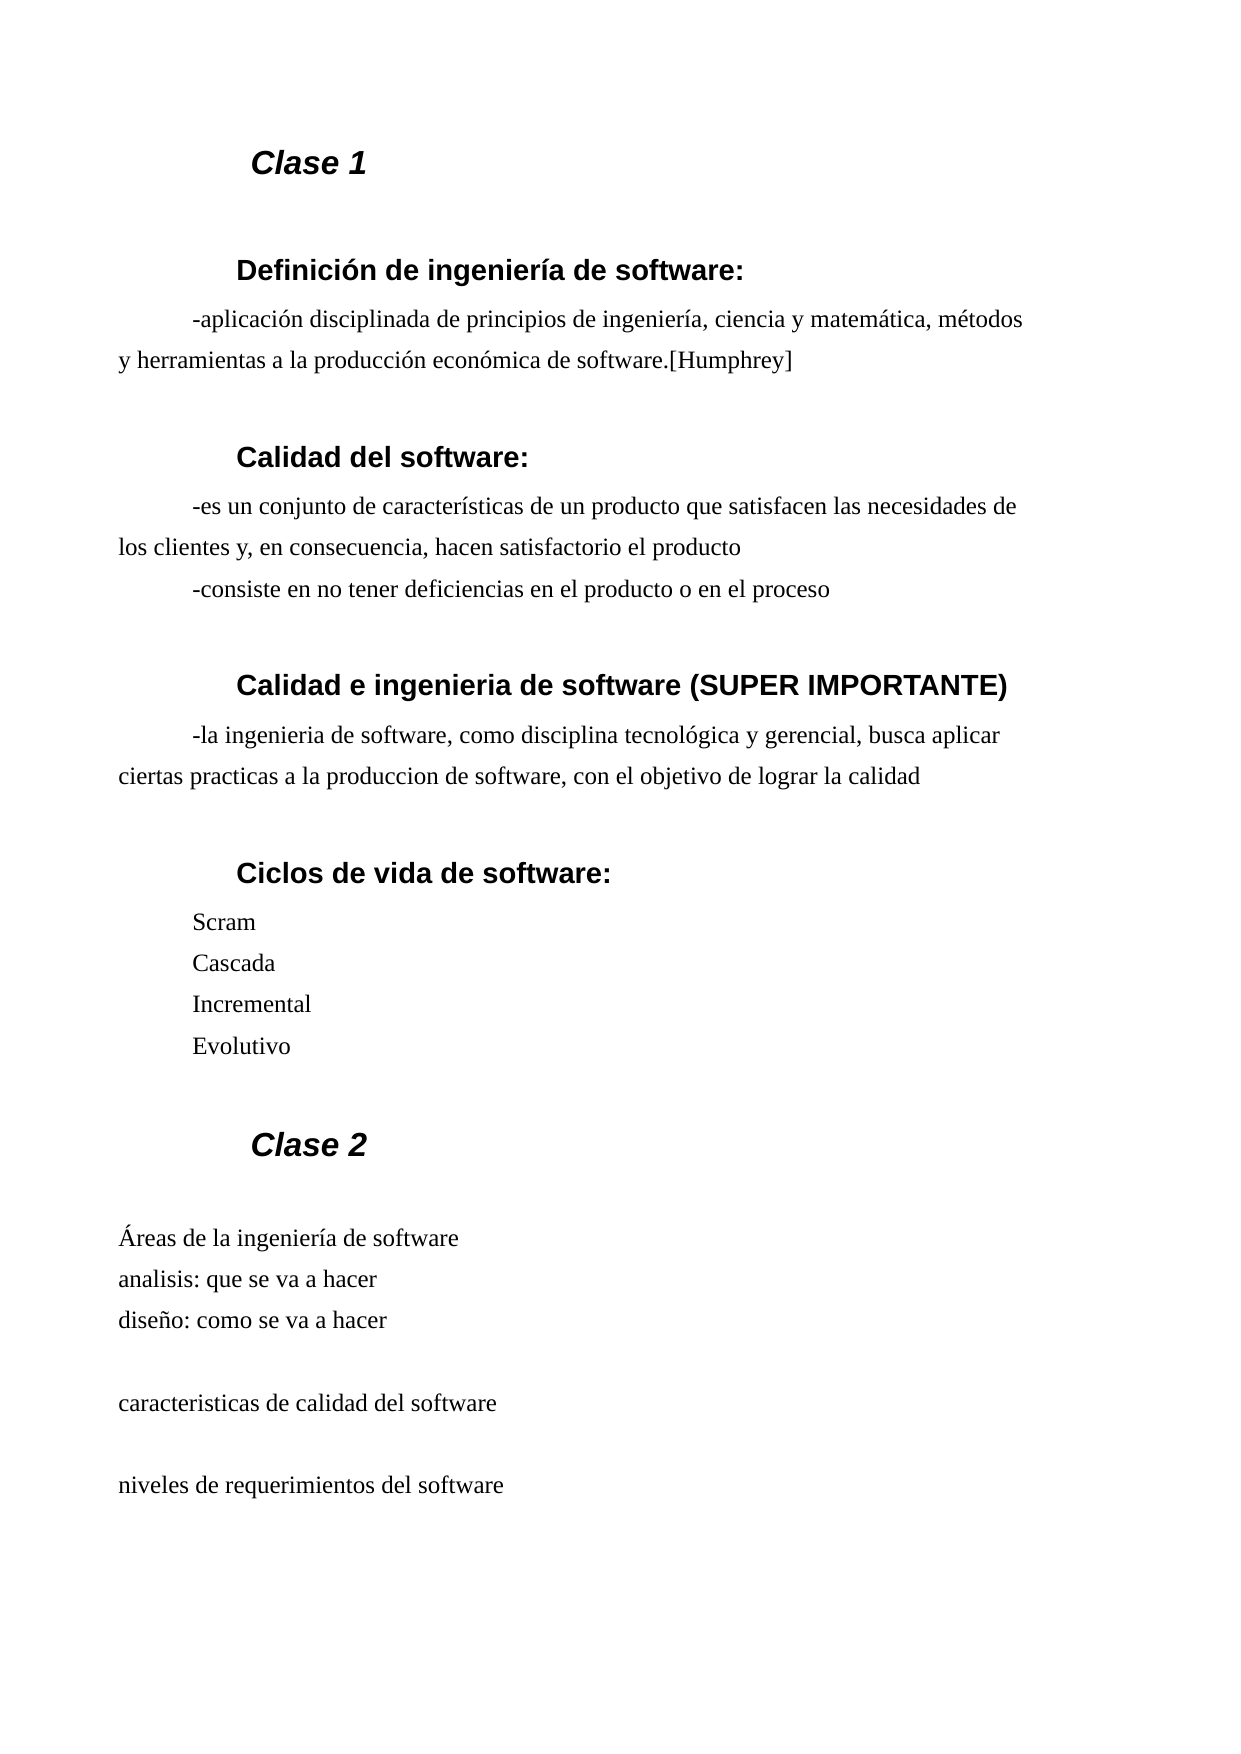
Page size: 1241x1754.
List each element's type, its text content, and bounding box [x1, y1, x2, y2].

text Cascada [118, 948, 1122, 977]
text Evolutivo [118, 1031, 1122, 1059]
text -aplicación disciplinada de principios de ingeniería, ciencia y matemática, métodos [118, 304, 1122, 333]
text niveles de requerimientos del software [118, 1470, 1122, 1499]
text -la ingenieria de software, como disciplina tecnológica y gerencial, busca aplicar [118, 720, 1122, 748]
text Incremental [118, 989, 1122, 1018]
subtitle Clase 2 [250, 1126, 1122, 1164]
subtitle Ciclos de vida de software: [236, 856, 1122, 889]
text -es un conjunto de características de un producto que satisfacen las necesidades de [118, 491, 1122, 520]
subtitle Calidad del software: [236, 440, 1122, 473]
subtitle Calidad e ingenieria de software (SUPER IMPORTANTE) [236, 668, 1122, 702]
text caracteristicas de calidad del software [118, 1388, 1122, 1417]
subtitle Clase 1 [250, 143, 1122, 181]
text Scram [118, 907, 1122, 936]
text y herramientas a la producción económica de software.[Humphrey] [118, 345, 1122, 374]
text analisis: que se va a hacer [118, 1264, 1122, 1293]
text los clientes y, en consecuencia, hacen satisfactorio el producto [118, 532, 1122, 561]
text -consiste en no tener deficiencias en el producto o en el proceso [118, 574, 1122, 602]
subtitle Definición de ingeniería de software: [236, 253, 1122, 286]
text diseño: como se va a hacer [118, 1305, 1122, 1334]
text ciertas practicas a la produccion de software, con el objetivo de lograr la calidad [118, 761, 1122, 790]
text Áreas de la ingeniería de software [118, 1223, 1122, 1252]
